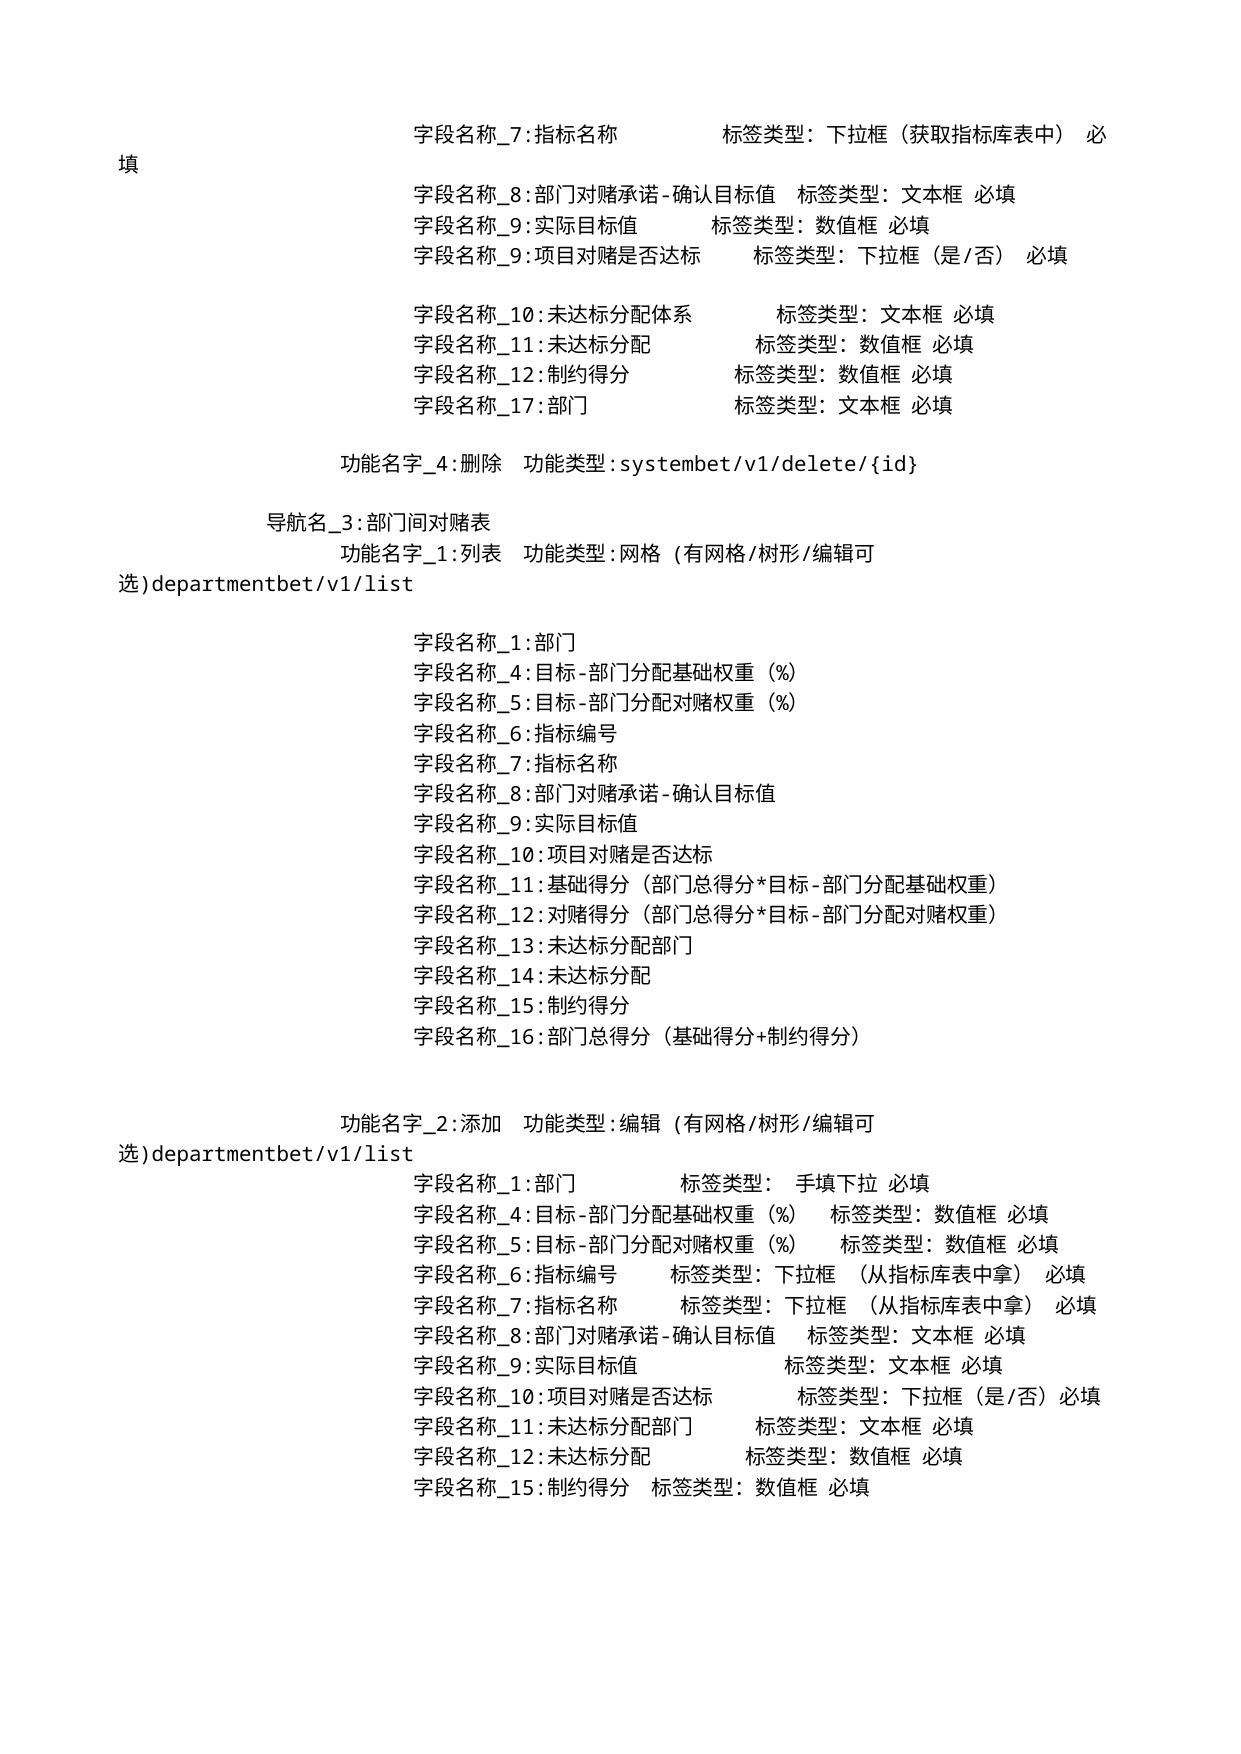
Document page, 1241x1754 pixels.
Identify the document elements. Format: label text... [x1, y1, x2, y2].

text 字段名称_7:指标名称 标签类型：下拉框（获取指标库表中） 必填 [118, 118, 1122, 179]
text 字段名称_8:部门对赌承诺-确认目标值 [118, 777, 1122, 808]
text 字段名称_10:项目对赌是否达标 标签类型：下拉框（是/否）必填 [118, 1380, 1122, 1410]
text 字段名称_9:项目对赌是否达标 标签类型：下拉框（是/否） 必填 [118, 239, 1122, 269]
text 字段名称_14:未达标分配 [118, 959, 1122, 989]
text 字段名称_11:未达标分配 标签类型：数值框 必填 [118, 328, 1122, 359]
text 字段名称_9:实际目标值 [118, 808, 1122, 838]
text 字段名称_8:部门对赌承诺-确认目标值 标签类型：文本框 必填 [118, 1319, 1122, 1349]
text 字段名称_5:目标-部门分配对赌权重（%） [118, 686, 1122, 717]
text 字段名称_4:目标-部门分配基础权重（%） [118, 656, 1122, 686]
text 字段名称_13:未达标分配部门 [118, 929, 1122, 959]
text 字段名称_15:制约得分 标签类型：数值框 必填 [118, 1471, 1122, 1501]
text 字段名称_8:部门对赌承诺-确认目标值 标签类型：文本框 必填 [118, 179, 1122, 209]
text 字段名称_11:基础得分（部门总得分*目标-部门分配基础权重） [118, 868, 1122, 899]
text 字段名称_1:部门 [118, 626, 1122, 656]
text 字段名称_12:未达标分配 标签类型：数值框 必填 [118, 1441, 1122, 1471]
text 字段名称_9:实际目标值 标签类型：文本框 必填 [118, 1349, 1122, 1380]
text 功能名字_2:添加 功能类型:编辑 (有网格/树形/编辑可选)departmentbet/v1/list [118, 1107, 1122, 1168]
text 字段名称_7:指标名称 [118, 747, 1122, 777]
text 字段名称_12:制约得分 标签类型：数值框 必填 [118, 359, 1122, 389]
text 字段名称_10:项目对赌是否达标 [118, 838, 1122, 868]
text 字段名称_11:未达标分配部门 标签类型：文本框 必填 [118, 1410, 1122, 1441]
text 字段名称_10:未达标分配体系 标签类型：文本框 必填 [118, 298, 1122, 328]
text 字段名称_9:实际目标值 标签类型：数值框 必填 [118, 209, 1122, 239]
text 字段名称_12:对赌得分（部门总得分*目标-部门分配对赌权重） [118, 899, 1122, 929]
text 功能名字_1:列表 功能类型:网格 (有网格/树形/编辑可选)departmentbet/v1/list [118, 537, 1122, 597]
text 功能名字_4:删除 功能类型:systembet/v1/delete/{id} [118, 448, 1122, 478]
text 字段名称_6:指标编号 标签类型：下拉框 （从指标库表中拿） 必填 [118, 1259, 1122, 1289]
text 字段名称_7:指标名称 标签类型：下拉框 （从指标库表中拿） 必填 [118, 1289, 1122, 1319]
text 字段名称_16:部门总得分（基础得分+制约得分） [118, 1020, 1122, 1050]
text 字段名称_4:目标-部门分配基础权重（%） 标签类型：数值框 必填 [118, 1198, 1122, 1228]
text 字段名称_17:部门 标签类型：文本框 必填 [118, 389, 1122, 419]
text 字段名称_1:部门 标签类型： 手填下拉 必填 [118, 1168, 1122, 1198]
text 导航名_3:部门间对赌表 [118, 506, 1122, 537]
text 字段名称_15:制约得分 [118, 989, 1122, 1020]
text 字段名称_6:指标编号 [118, 717, 1122, 747]
text 字段名称_5:目标-部门分配对赌权重（%） 标签类型：数值框 必填 [118, 1228, 1122, 1259]
